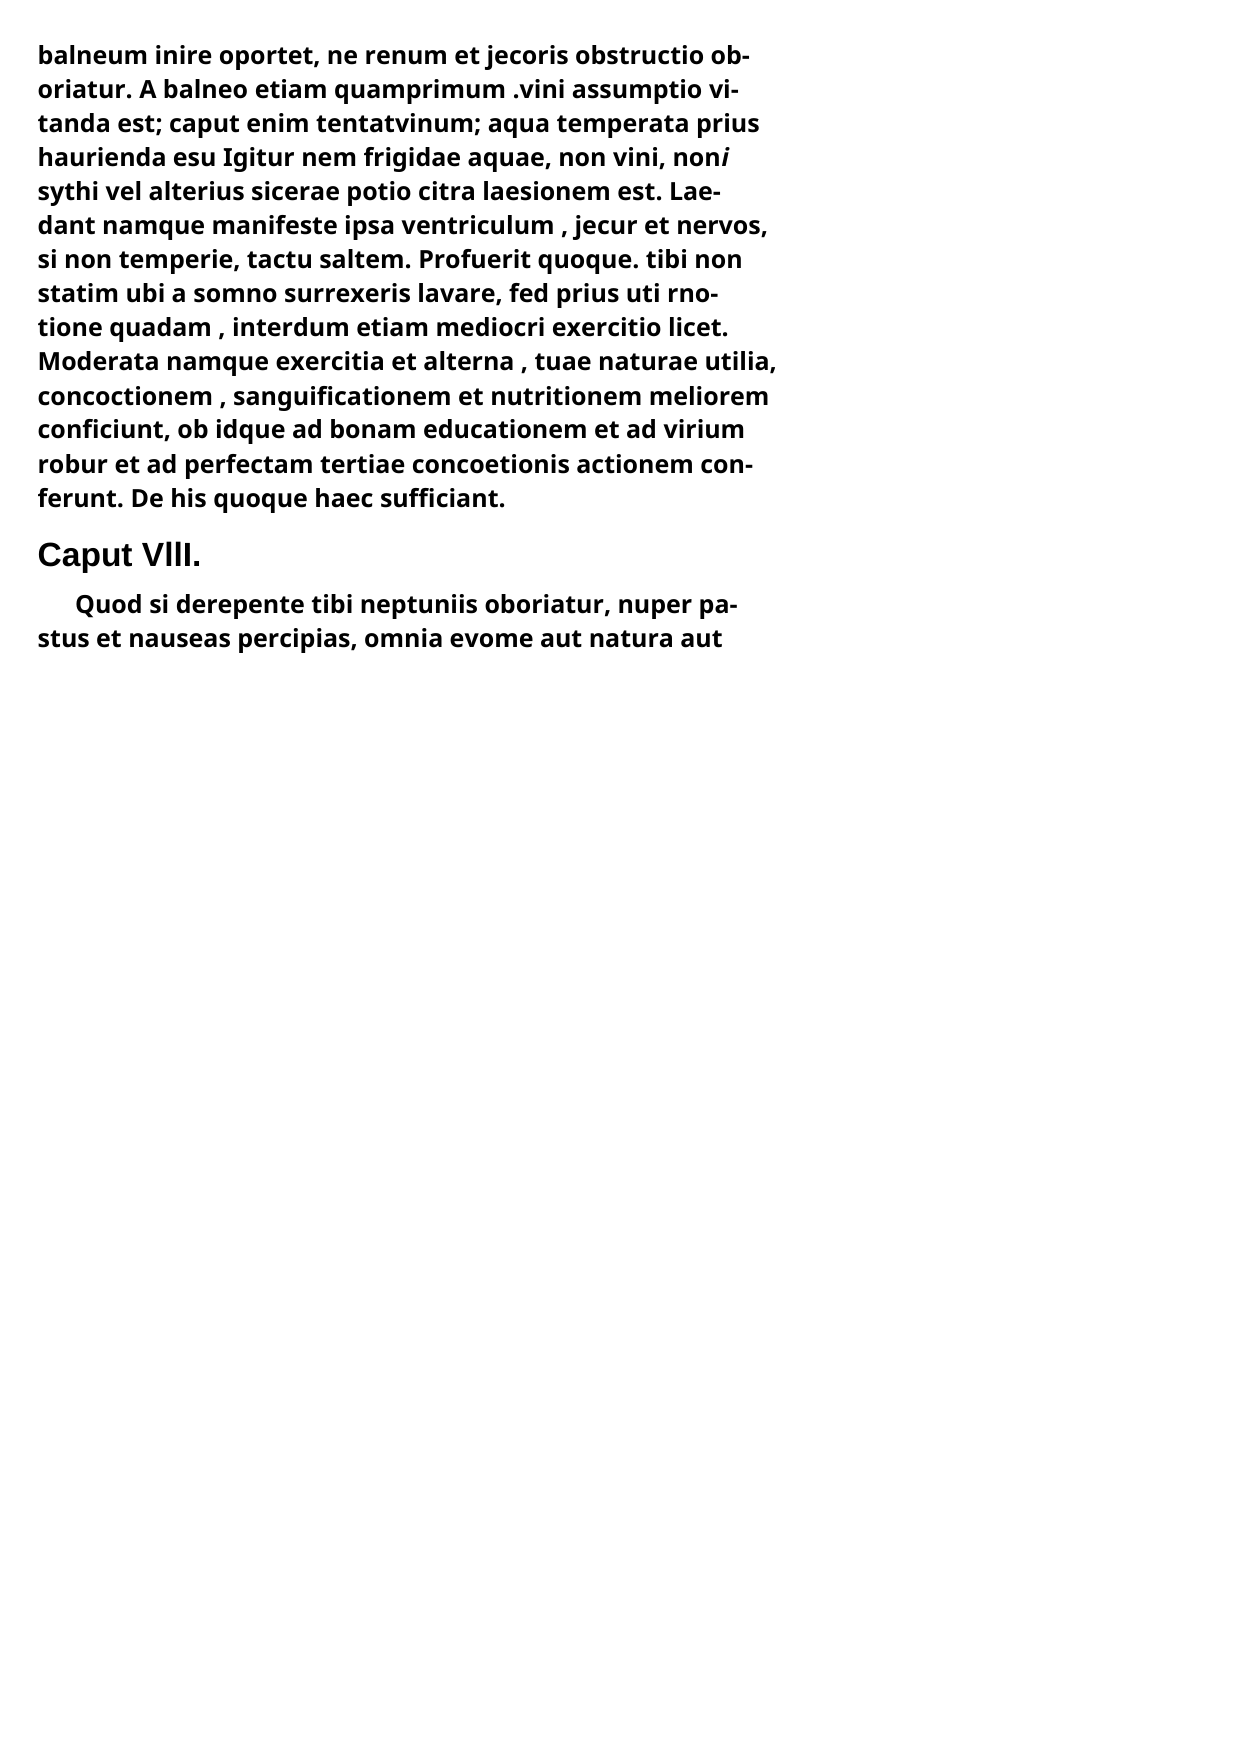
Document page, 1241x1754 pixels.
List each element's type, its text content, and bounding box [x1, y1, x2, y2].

subtitle Caput VllI. [37, 535, 1203, 574]
text Quod si derepente tibi neptuniis oboriatur, nuper pa- stus et nauseas percipias, omnia evome aut natura aut [37, 586, 1203, 654]
text balneum inire oportet, ne renum et jecoris obstructio ob- oriatur. A balneo etiam quamprimum .vini assumptio vi- tanda est; caput enim tentatvinum; aqua temperata prius haurienda esu Igitur nem frigidae aquae, non vini, noni sythi vel alterius sicerae potio citra laesionem est. Lae- dant namque manifeste ipsa ventriculum , jecur et nervos, si non temperie, tactu saltem. Profuerit quoque. tibi non statim ubi a somno surrexeris lavare, fed prius uti rno- tione quadam , interdum etiam mediocri exercitio licet. Moderata namque exercitia et alterna , tuae naturae utilia, concoctionem , sanguificationem et nutritionem meliorem conficiunt, ob idque ad bonam educationem et ad virium robur et ad perfectam tertiae concoetionis actionem con- ferunt. De his quoque haec sufficiant. [37, 37, 1203, 514]
